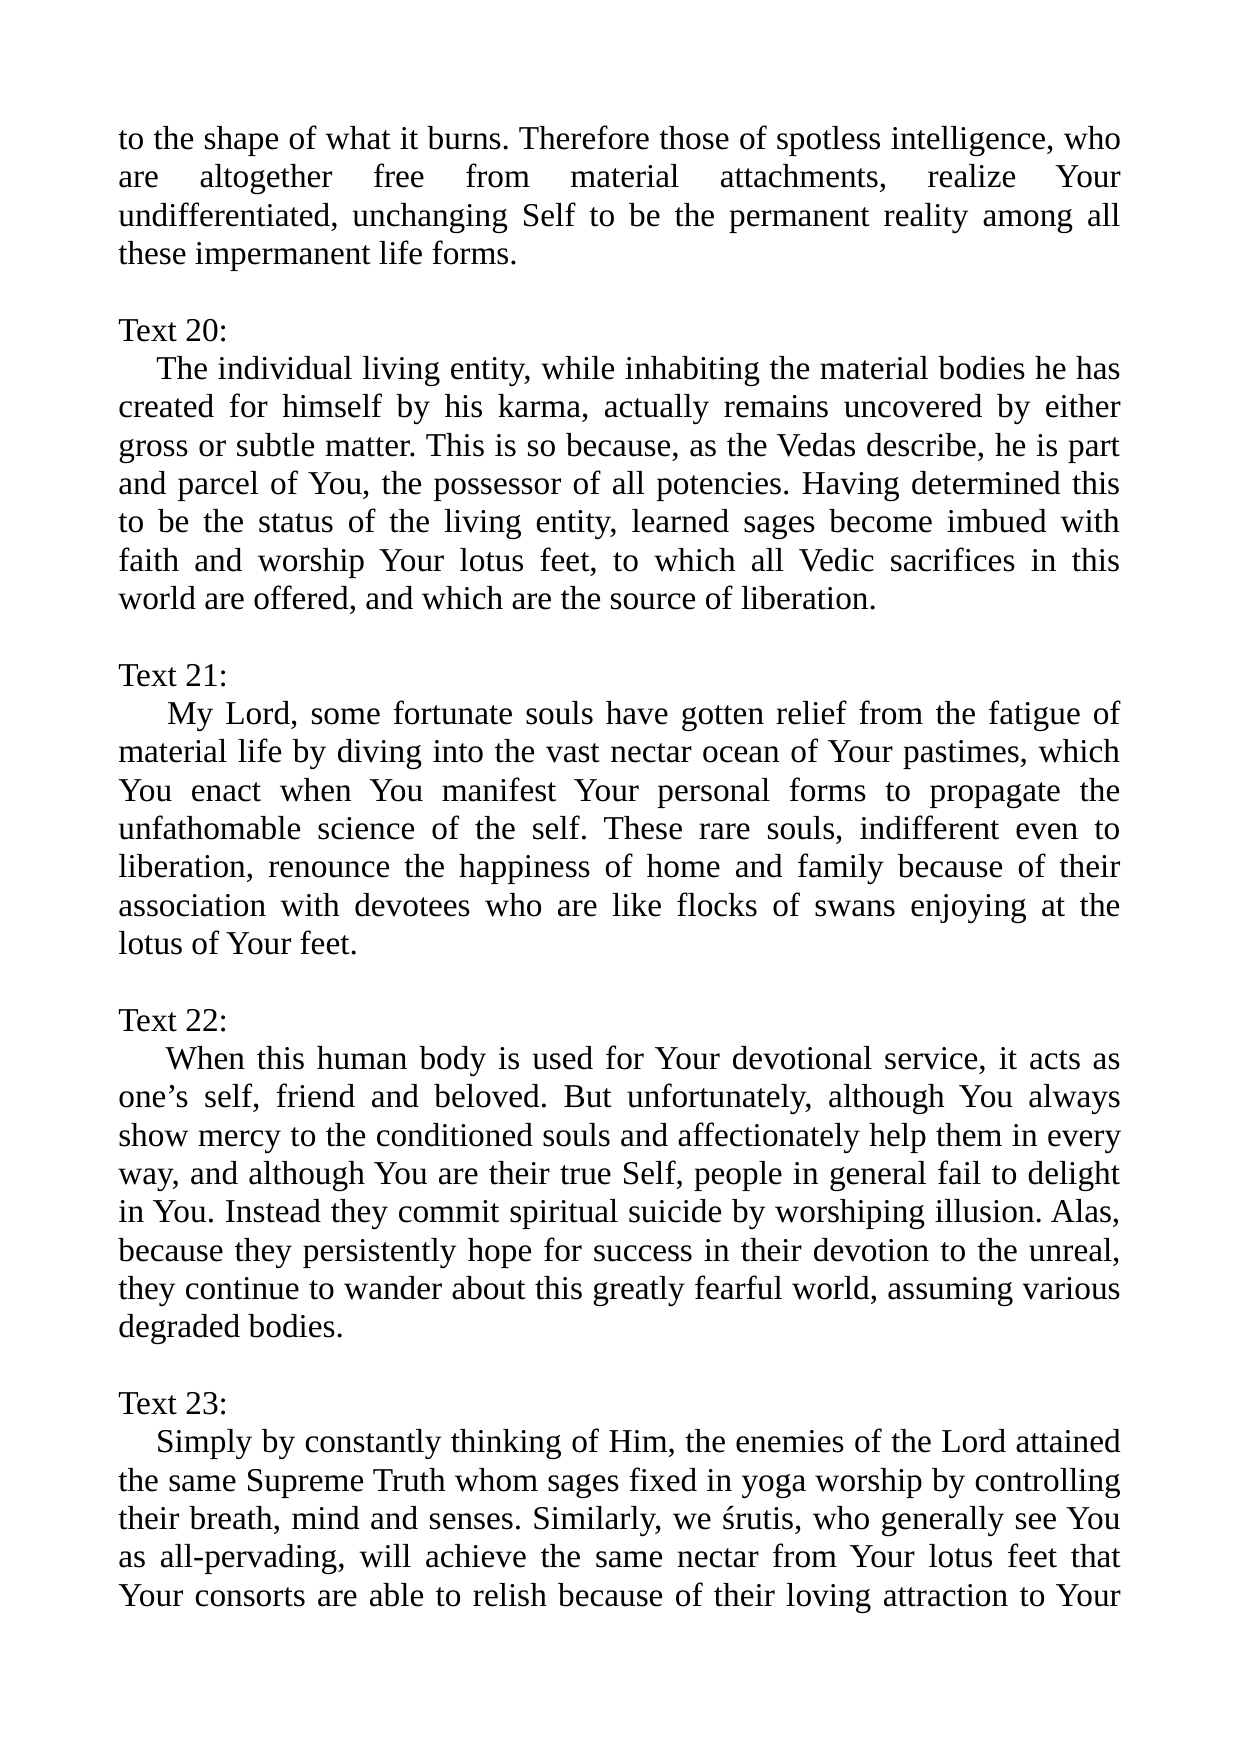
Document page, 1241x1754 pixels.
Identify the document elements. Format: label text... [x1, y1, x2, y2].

text Text 22: [118, 1000, 1122, 1038]
text Simply by constantly thinking of Him, the enemies of the Lord attained the same Supreme Truth whom sages fixed in yoga worship by controlling their breath, mind and senses. Similarly, we śrutis, who generally see You as all-pervading, will achieve the same nectar from Your lotus feet that Your consorts are able to relish because of their loving attraction to Your [118, 1421, 1122, 1613]
text My Lord, some fortunate souls have gotten relief from the fatigue of material life by diving into the vast nectar ocean of Your pastimes, which You enact when You manifest Your personal forms to propagate the unfathomable science of the self. These rare souls, indifferent even to liberation, renounce the happiness of home and family because of their association with devotees who are like flocks of swans enjoying at the lotus of Your feet. [118, 693, 1122, 961]
text When this human body is used for Your devotional service, it acts as one’s self, friend and beloved. But unfortunately, although You always show mercy to the conditioned souls and affectionately help them in every way, and although You are their true Self, people in general fail to delight in You. Instead they commit spiritual suicide by worshiping illusion. Alas, because they persistently hope for success in their devotion to the unreal, they continue to wander about this greatly fearful world, assuming various degraded bodies. [118, 1038, 1122, 1345]
text Text 23: [118, 1383, 1122, 1421]
text The individual living entity, while inhabiting the material bodies he has created for himself by his karma, actually remains uncovered by either gross or subtle matter. This is so because, as the Vedas describe, he is part and parcel of You, the possessor of all potencies. Having determined this to be the status of the living entity, learned sages become imbued with faith and worship Your lotus feet, to which all Vedic sacrifices in this world are offered, and which are the source of liberation. [118, 348, 1122, 616]
text to the shape of what it burns. Therefore those of spotless intelligence, who are altogether free from material attachments, realize Your undifferentiated, unchanging Self to be the permanent reality among all these impermanent life forms. [118, 118, 1122, 271]
text Text 21: [118, 655, 1122, 693]
text Text 20: [118, 310, 1122, 348]
